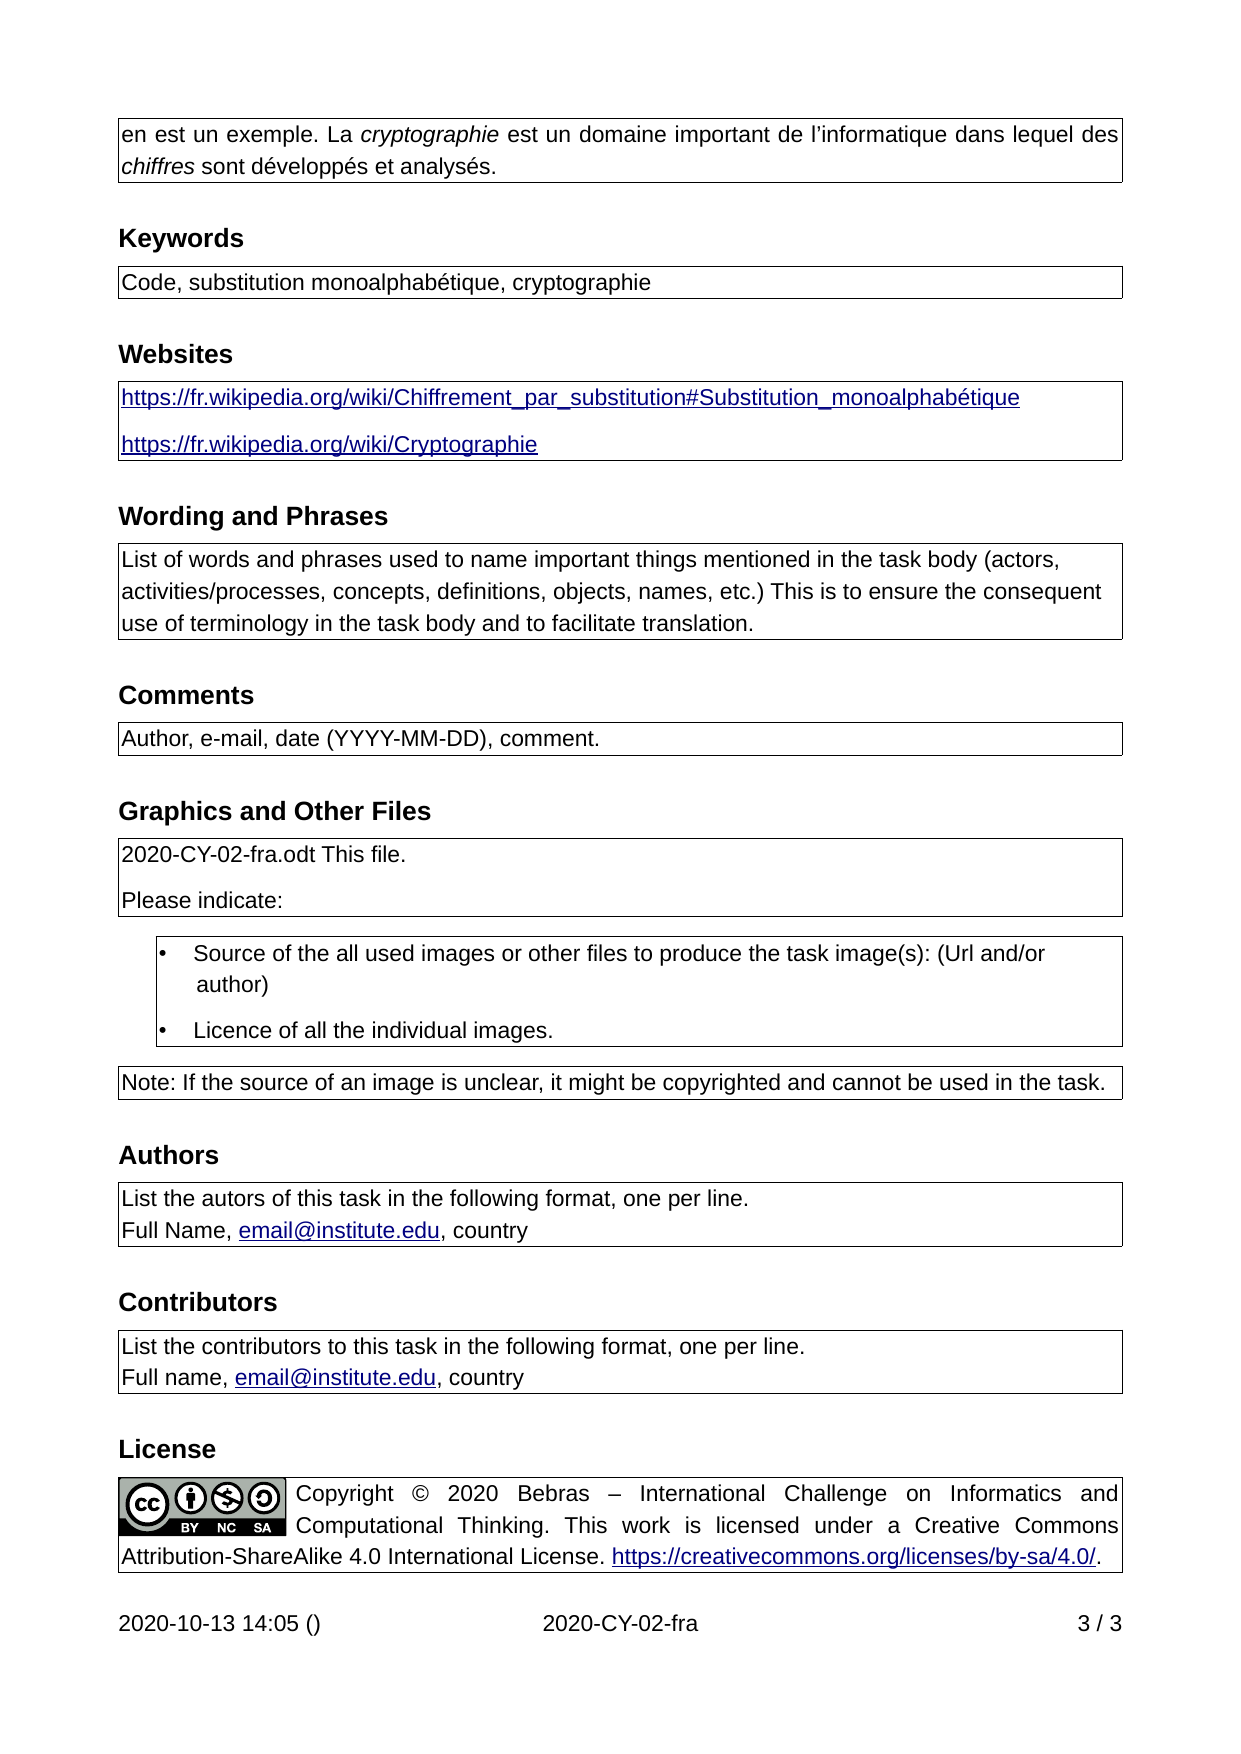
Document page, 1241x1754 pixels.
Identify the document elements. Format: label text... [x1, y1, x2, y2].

text Note: If the source of an image is unclear, it might be copyrighted and cannot be used in the task. [119, 1067, 1122, 1099]
text List of words and phrases used to name important things mentioned in the task body (actors, activities/processes, concepts, definitions, objects, names, etc.) This is to ensure the consequent use of terminology in the task body and to facilitate translation. [119, 544, 1122, 639]
text https://fr.wikipedia.org/wiki/Chiffrement_par_substitution#Substitution_monoalphabétique [119, 382, 1122, 411]
text 2020-CY-02-fra.odt This file. [119, 839, 1122, 867]
subtitle Wording and Phrases [118, 501, 1122, 531]
text List the autors of this task in the following format, one per line. Full Name, email@institute.edu, country [119, 1183, 1122, 1246]
text https://fr.wikipedia.org/wiki/Cryptographie [119, 427, 1122, 460]
text Code, substitution monoalphabétique, cryptographie [119, 267, 1122, 298]
subtitle Graphics and Other Files [118, 795, 1122, 826]
subtitle Contributors [118, 1287, 1122, 1317]
text Please indicate: [119, 884, 1122, 916]
text en est un exemple. La cryptographie est un domaine important de l’informatique dans lequel des chiffres sont développés et analysés. [119, 119, 1122, 182]
subtitle Authors [118, 1139, 1122, 1170]
subtitle Websites [118, 338, 1122, 369]
list Licence of all the individual images. [157, 1014, 1122, 1046]
text Author, e-mail, date (YYYY-MM-DD), comment. [119, 723, 1122, 755]
subtitle Keywords [118, 223, 1122, 253]
list Source of the all used images or other files to produce the task image(s): (Url and/or author) [157, 937, 1122, 997]
subtitle Comments [118, 679, 1122, 710]
text Copyright © 2020 Bebras – International Challenge on Informatics and Computational Thinking. This work is licensed under a Creative Commons Attribution-ShareAlike 4.0 International License. https://creativecommons.org/licenses/by-sa/4.0/. [119, 1478, 1122, 1572]
subtitle License [118, 1434, 1122, 1464]
text List the contributors to this task in the following format, one per line. Full name, email@institute.edu, country [119, 1331, 1122, 1393]
